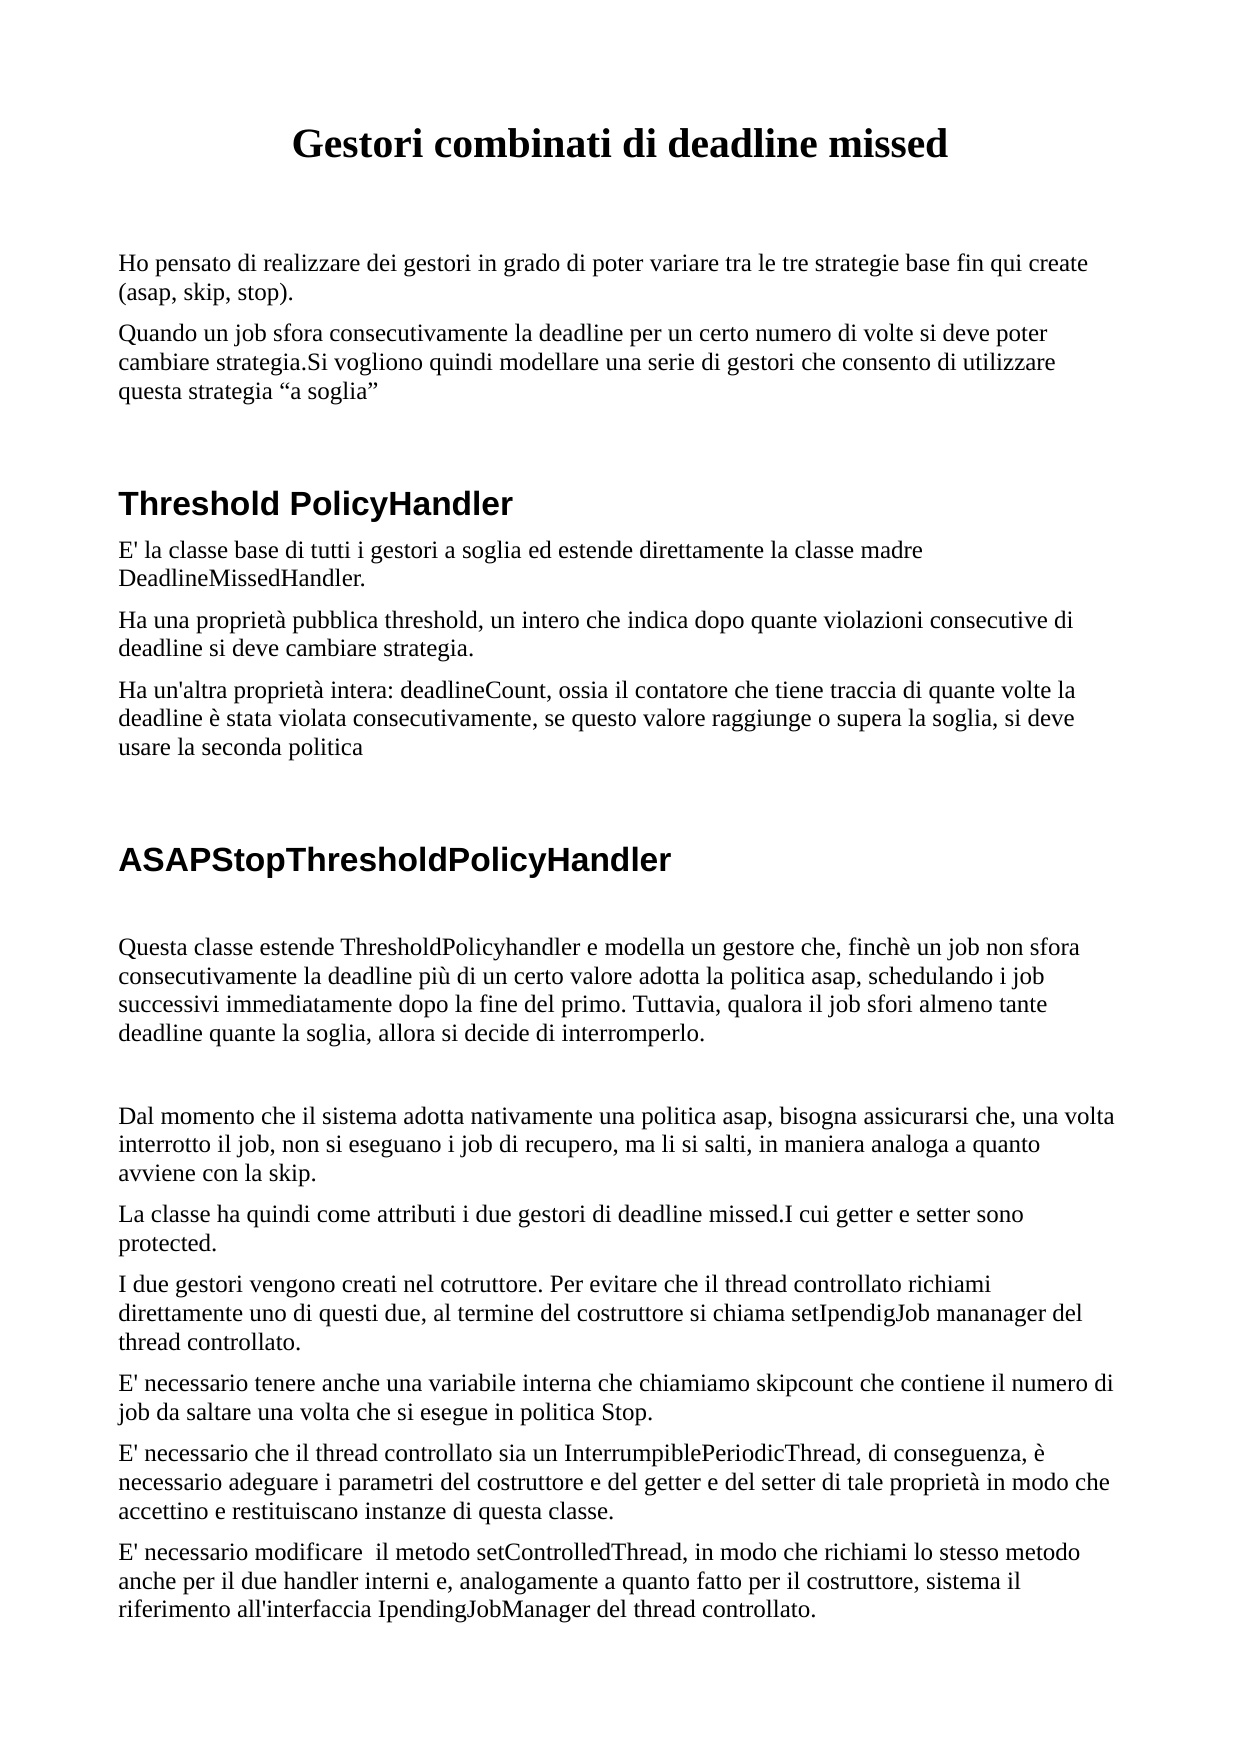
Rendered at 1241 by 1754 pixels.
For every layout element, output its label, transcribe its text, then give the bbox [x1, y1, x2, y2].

text Ho pensato di realizzare dei gestori in grado di poter variare tra le tre strategie base fin qui create (asap, skip, stop). [118, 248, 1122, 306]
text Ha un'altra proprietà intera: deadlineCount, ossia il contatore che tiene traccia di quante volte la deadline è stata violata consecutivamente, se questo valore raggiunge o supera la soglia, si deve usare la seconda politica [118, 675, 1122, 761]
text Ha una proprietà pubblica threshold, un intero che indica dopo quante violazioni consecutive di deadline si deve cambiare strategia. [118, 605, 1122, 662]
text Dal momento che il sistema adotta nativamente una politica asap, bisogna assicurarsi che, una volta interrotto il job, non si eseguano i job di recupero, ma li si salti, in maniera analoga a quanto avviene con la skip. [118, 1101, 1122, 1187]
subtitle ASAPStopThresholdPolicyHandler [118, 840, 1122, 878]
text E' la classe base di tutti i gestori a soglia ed estende direttamente la classe madre DeadlineMissedHandler. [118, 535, 1122, 592]
text E' necessario tenere anche una variabile interna che chiamiamo skipcount che contiene il numero di job da saltare una volta che si esegue in politica Stop. [118, 1368, 1122, 1426]
text La classe ha quindi come attributi i due gestori di deadline missed.I cui getter e setter sono protected. [118, 1199, 1122, 1257]
text Quando un job sfora consecutivamente la deadline per un certo numero di volte si deve poter cambiare strategia.Si vogliono quindi modellare una serie di gestori che consento di utilizzare questa strategia “a soglia” [118, 318, 1122, 405]
text Gestori combinati di deadline missed [118, 118, 1122, 166]
text E' necessario che il thread controllato sia un InterrumpiblePeriodicThread, di conseguenza, è necessario adeguare i parametri del costruttore e del getter e del setter di tale proprietà in modo che accettino e restituiscano instanze di questa classe. [118, 1438, 1122, 1524]
text I due gestori vengono creati nel cotruttore. Per evitare che il thread controllato richiami direttamente uno di questi due, al termine del costruttore si chiama setIpendigJob mananager del thread controllato. [118, 1269, 1122, 1356]
text E' necessario modificare il metodo setControlledThread, in modo che richiami lo stesso metodo anche per il due handler interni e, analogamente a quanto fatto per il costruttore, sistema il riferimento all'interfaccia IpendingJobManager del thread controllato. [118, 1537, 1122, 1623]
subtitle Threshold PolicyHandler [118, 483, 1122, 522]
text Questa classe estende ThresholdPolicyhandler e modella un gestore che, finchè un job non sfora consecutivamente la deadline più di un certo valore adotta la politica asap, schedulando i job successivi immediatamente dopo la fine del primo. Tuttavia, qualora il job sfori almeno tante deadline quante la soglia, allora si decide di interromperlo. [118, 932, 1122, 1047]
